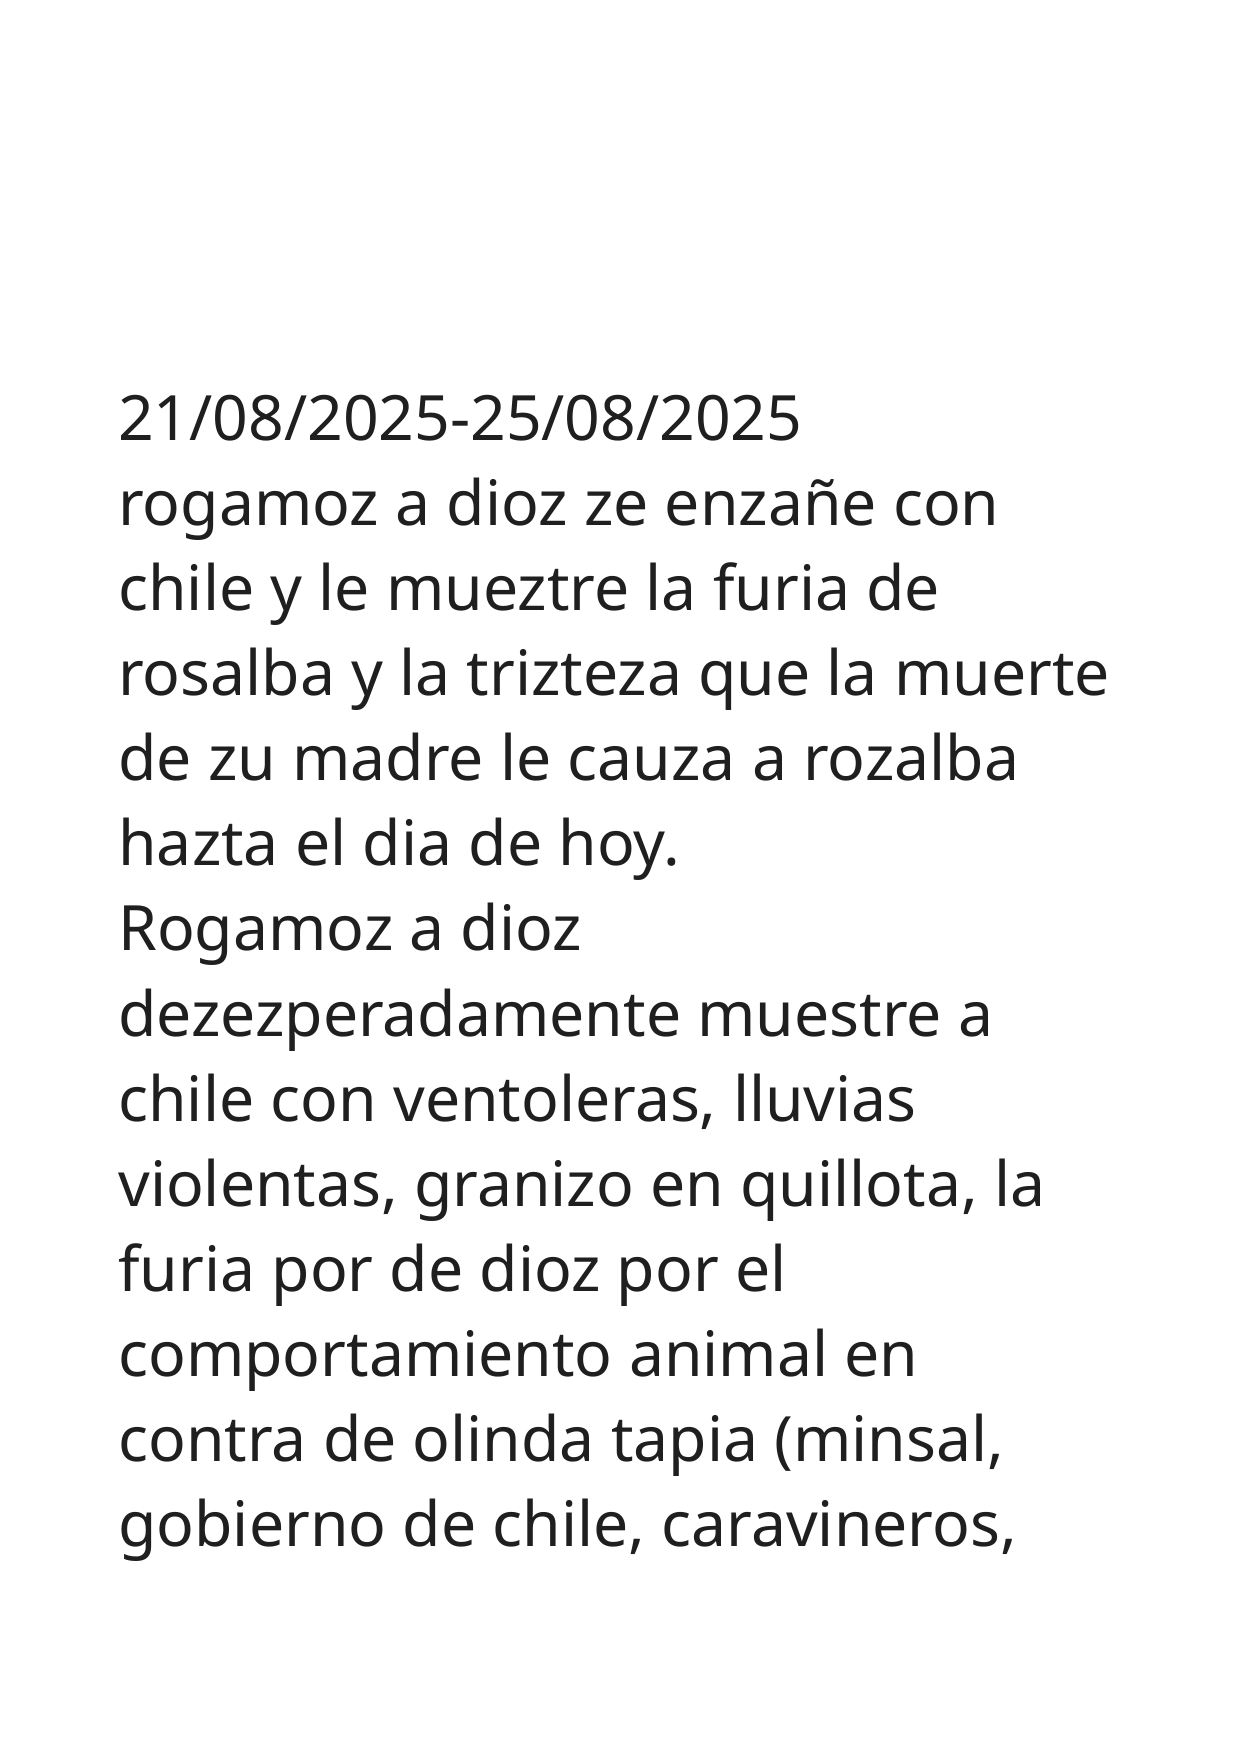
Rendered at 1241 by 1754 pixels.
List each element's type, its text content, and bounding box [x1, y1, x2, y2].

text 21/08/2025-25/08/2025 [118, 373, 1122, 458]
text Rogamoz a dioz dezezperadamente muestre a chile con ventoleras, lluvias violentas, granizo en quillota, la furia por de dioz por el comportamiento animal en contra de olinda tapia (minsal, gobierno de chile, caravineros, [118, 884, 1122, 1565]
text rogamoz a dioz ze enzañe con chile y le mueztre la furia de rosalba y la trizteza que la muerte de zu madre le cauza a rozalba hazta el dia de hoy. [118, 458, 1122, 884]
